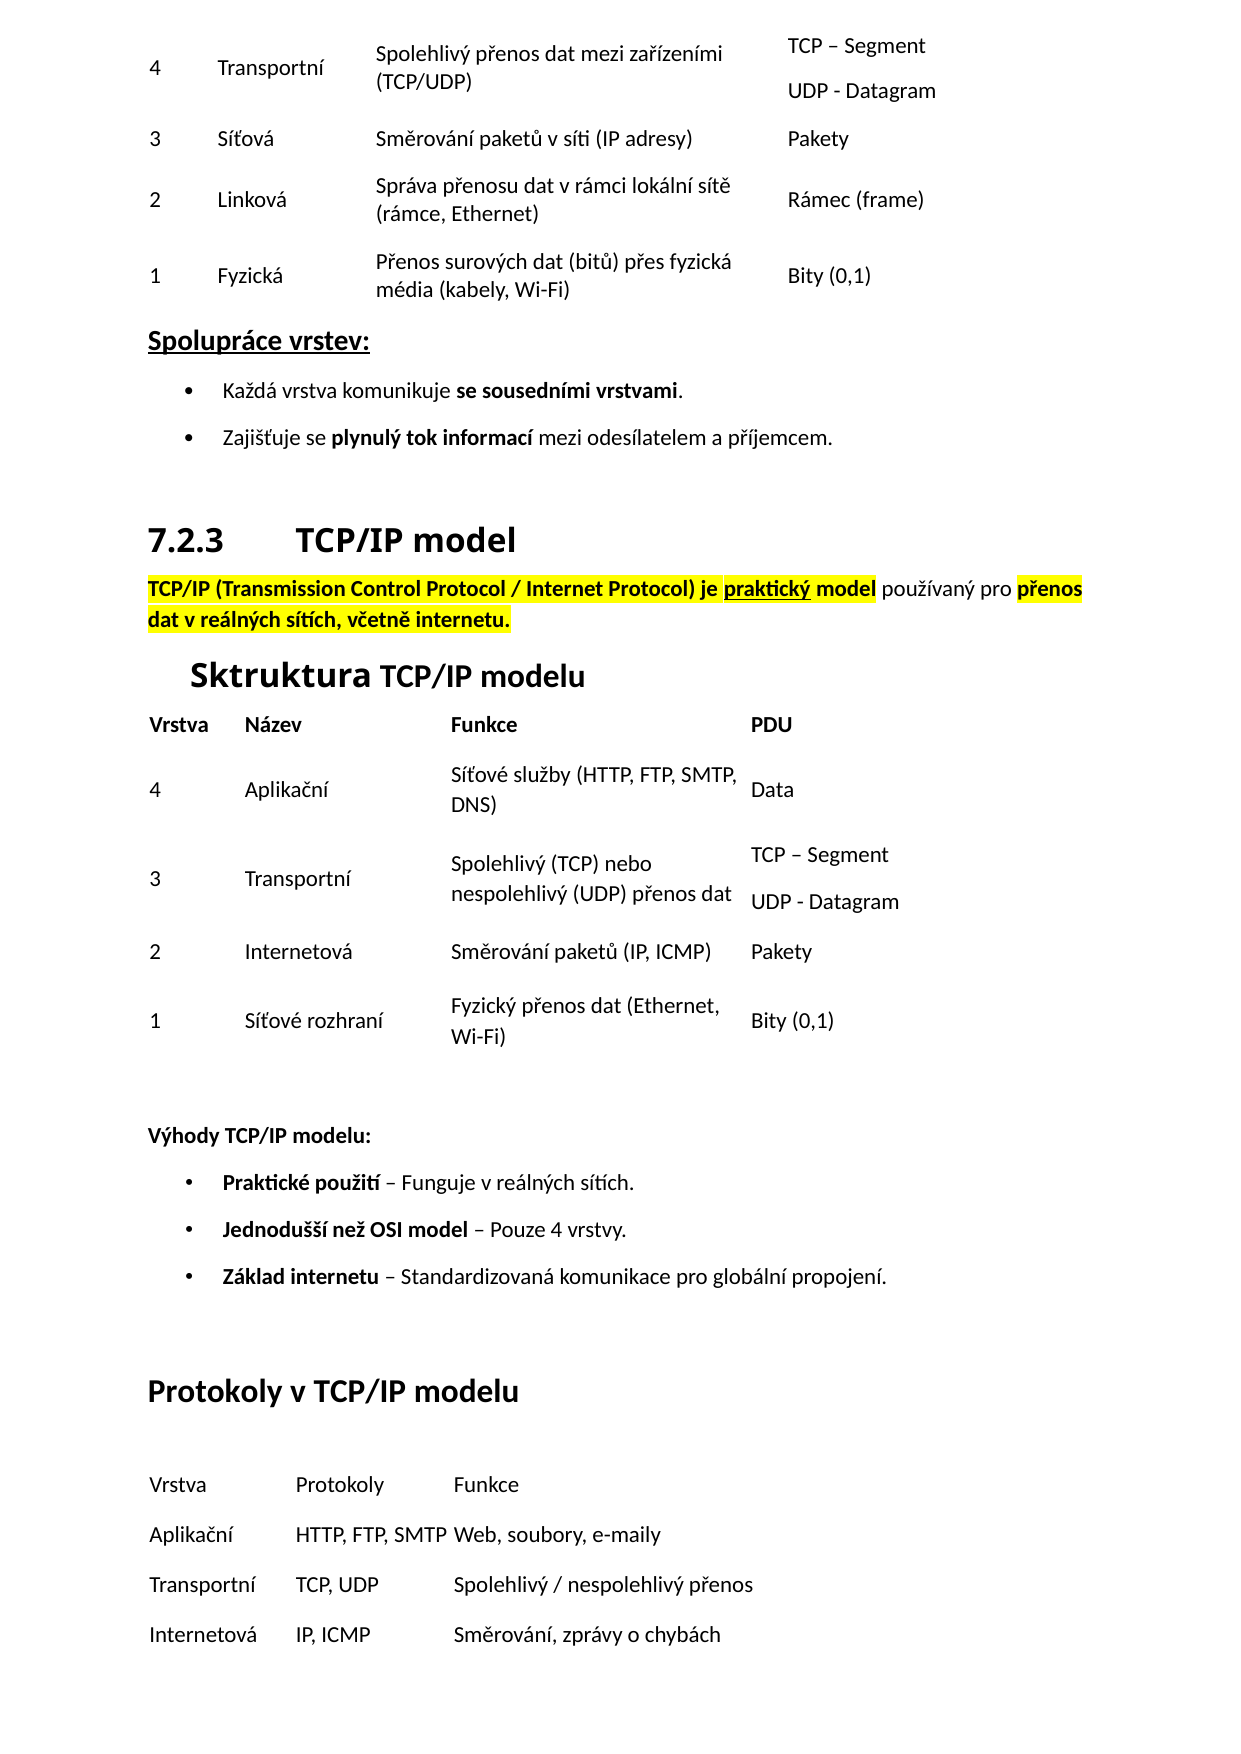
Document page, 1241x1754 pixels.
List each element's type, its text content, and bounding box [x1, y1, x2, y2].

table_cell 4 [148, 759, 243, 839]
table_cell Směrování paketů (IP, ICMP) [449, 936, 749, 986]
table_header Vrstva [148, 1469, 294, 1519]
table_cell IP, ICMP [294, 1619, 452, 1668]
table_cell Internetová [243, 936, 449, 986]
text TCP/IP (Transmission Control Protocol / Internet Protocol) je praktický model používaný pro přenos dat v reálných sítích, včetně internetu. [148, 574, 1093, 633]
table_cell TCP, UDP [294, 1569, 452, 1618]
table_cell Data [749, 759, 983, 839]
table_header Název [243, 709, 449, 759]
table_cell 3 [148, 122, 216, 170]
table_cell Linková [216, 170, 374, 246]
table_cell Síťové služby (HTTP, FTP, SMTP, DNS) [449, 759, 749, 839]
table_header Funkce [452, 1469, 760, 1519]
table_cell Správa přenosu dat v rámci lokální sítě (rámce, Ethernet) [374, 170, 786, 246]
table_cell Směrování, zprávy o chybách [452, 1619, 760, 1668]
table_cell Transportní [148, 1569, 294, 1618]
table_cell Přenos surových dat (bitů) přes fyzická média (kabely, Wi-Fi) [374, 246, 786, 322]
list Každá vrstva komunikuje se sousedními vrstvami. [185, 377, 1093, 405]
table_cell 3 [148, 839, 243, 936]
table_cell Bity (0,1) [749, 986, 983, 1074]
table_cell Rámec (frame) [786, 170, 974, 246]
list Zajišťuje se plynulý tok informací mezi odesílatelem a příjemcem. [185, 423, 1093, 452]
table_cell Aplikační [243, 759, 449, 839]
text Výhody TCP/IP modelu: [148, 1121, 1093, 1149]
text Spolupráce vrstev: [148, 322, 1093, 357]
list Jednodušší než OSI model – Pouze 4 vrstvy. [185, 1215, 1093, 1243]
table_cell Fyzická [216, 246, 374, 322]
table_cell Pakety [786, 122, 974, 170]
table_cell Transportní [216, 30, 374, 122]
table_cell Síťová [216, 122, 374, 170]
table_cell 2 [148, 170, 216, 246]
table_cell Aplikační [148, 1519, 294, 1568]
table_cell TCP – Segment UDP - Datagram [749, 839, 983, 936]
table_cell 1 [148, 246, 216, 322]
table_cell Transportní [243, 839, 449, 936]
table_cell Spolehlivý / nespolehlivý přenos [452, 1569, 760, 1618]
table_cell 1 [148, 986, 243, 1074]
subtitle Sktruktura TCP/IP modelu [148, 652, 1093, 697]
table_header Funkce [449, 709, 749, 759]
table_cell Pakety [749, 936, 983, 986]
table_cell TCP – Segment UDP - Datagram [786, 30, 974, 122]
table_cell Síťové rozhraní [243, 986, 449, 1074]
table_header PDU [749, 709, 983, 759]
subtitle Protokoly v TCP/IP modelu [148, 1369, 1093, 1410]
table_cell Spolehlivý přenos dat mezi zařízeními (TCP/UDP) [374, 30, 786, 122]
table_cell Internetová [148, 1619, 294, 1668]
table_header Protokoly [294, 1469, 452, 1519]
table_cell Spolehlivý (TCP) nebo nespolehlivý (UDP) přenos dat [449, 839, 749, 936]
table_cell Web, soubory, e-maily [452, 1519, 760, 1568]
subtitle TCP/IP model [148, 517, 1093, 563]
table_cell Fyzický přenos dat (Ethernet, Wi-Fi) [449, 986, 749, 1074]
list Praktické použití – Funguje v reálných sítích. [185, 1168, 1093, 1196]
table_cell 4 [148, 30, 216, 122]
table_cell HTTP, FTP, SMTP [294, 1519, 452, 1568]
list Základ internetu – Standardizovaná komunikace pro globální propojení. [185, 1262, 1093, 1290]
table_header Vrstva [148, 709, 243, 759]
table_cell Směrování paketů v síti (IP adresy) [374, 122, 786, 170]
table_cell 2 [148, 936, 243, 986]
table_cell Bity (0,1) [786, 246, 974, 322]
